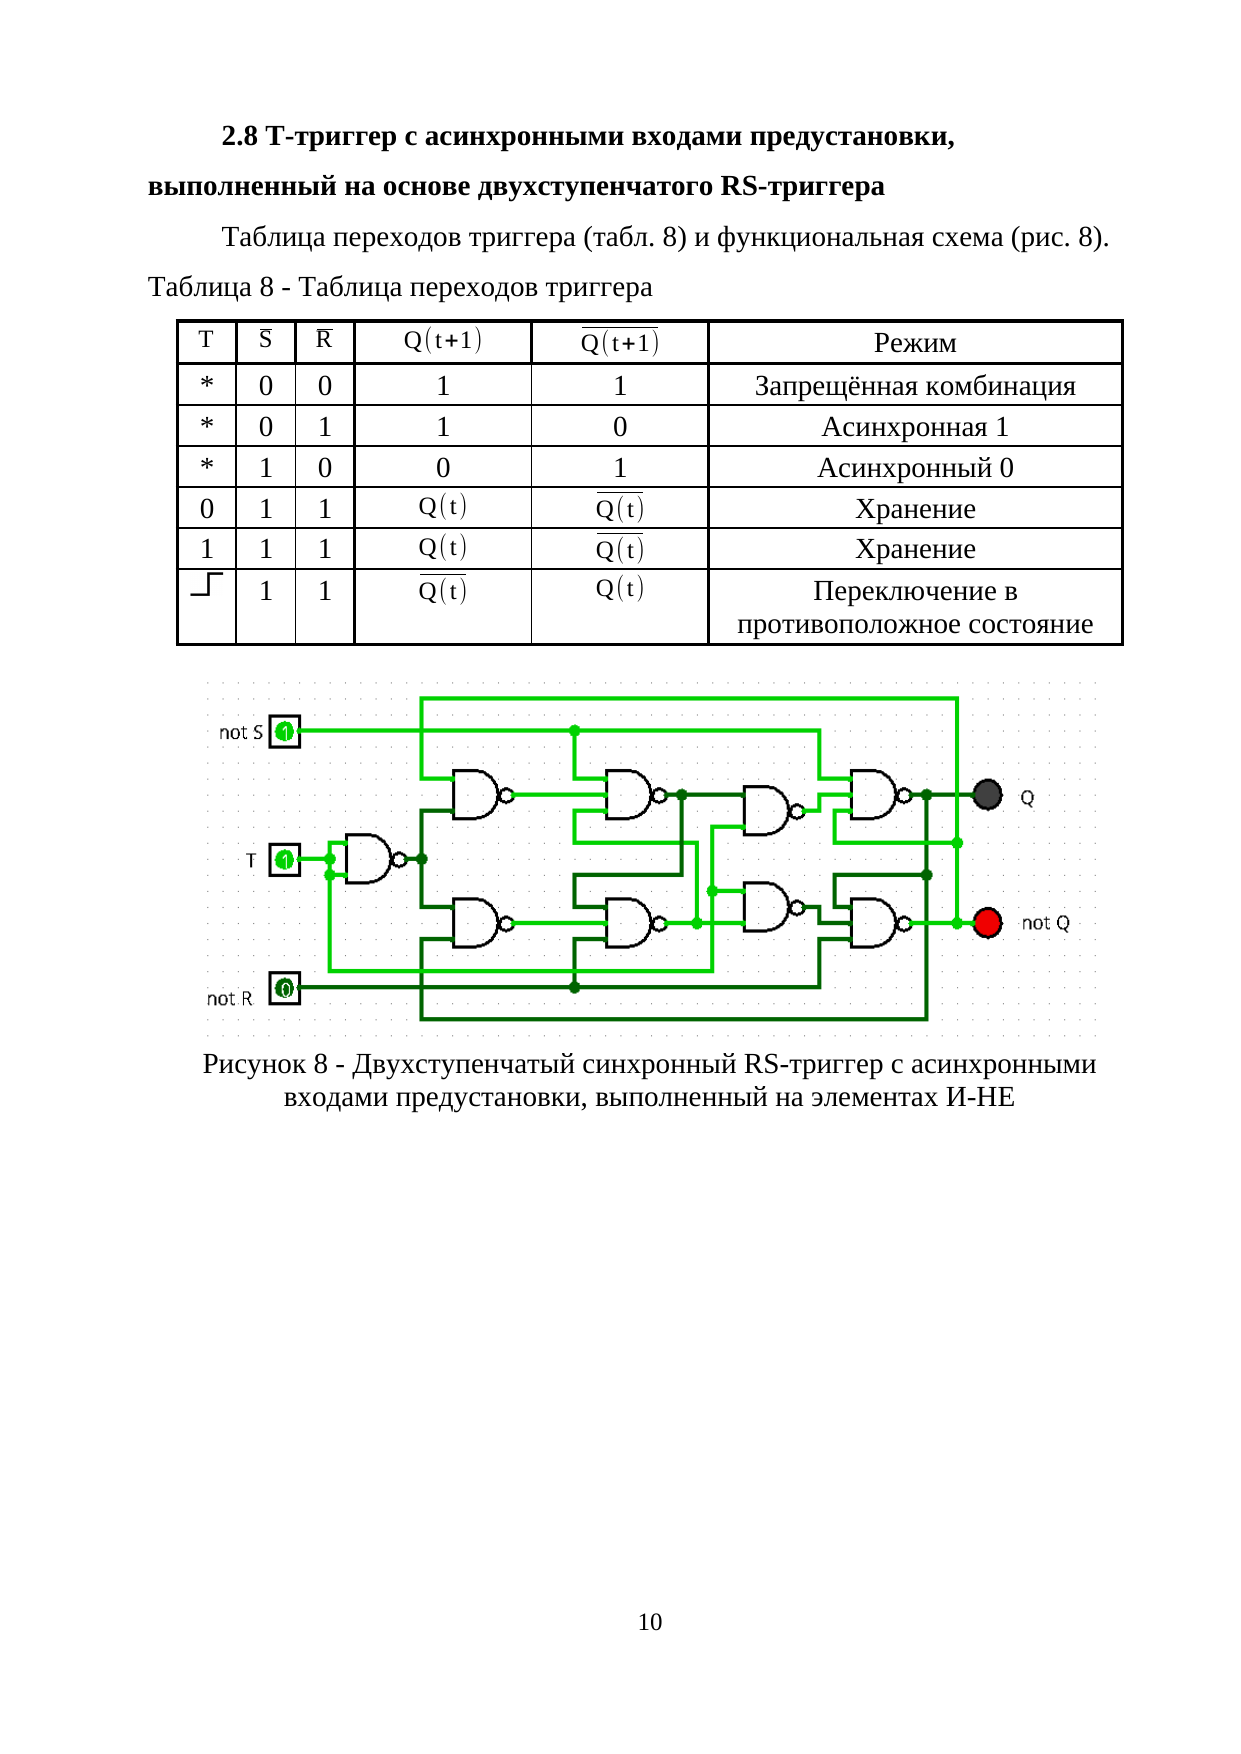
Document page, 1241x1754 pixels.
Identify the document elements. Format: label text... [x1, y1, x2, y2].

text 2.8 Т-триггер с асинхронными входами предустановки, выполненный на основе двухступенчатого RS-триггера [148, 118, 1152, 202]
table_cell 1 [296, 406, 353, 445]
table_cell * [179, 406, 235, 445]
table_cell 0 [296, 447, 353, 486]
table_cell [356, 488, 531, 527]
table_cell [356, 529, 531, 568]
table_cell 1 [356, 365, 531, 404]
table_cell 0 [296, 365, 353, 404]
text Таблица переходов триггера (табл. 8) и функциональная схема (рис. 8). [148, 219, 1152, 252]
table_cell 1 [237, 488, 295, 527]
table_cell [532, 488, 707, 527]
table_cell Асинхронная 1 [710, 406, 1121, 445]
table_cell 1 [296, 570, 353, 643]
table_cell 1 [356, 406, 531, 445]
table_cell 1 [532, 447, 707, 486]
table_cell 0 [179, 488, 235, 527]
text Рисунок 8 - Двухступенчатый синхронный RS-триггер с асинхронными входами предустановки, выполненный на элементах И-НЕ [193, 1046, 1106, 1113]
table_header [533, 323, 707, 362]
table_cell Переключение в противоположное состояние [710, 570, 1121, 643]
table_cell 1 [179, 529, 235, 568]
table_cell 1 [237, 529, 295, 568]
picture [190, 572, 224, 596]
table_cell Хранение [710, 529, 1121, 568]
table_cell 1 [296, 488, 353, 527]
table_cell 1 [296, 529, 353, 568]
table_header [356, 323, 530, 362]
table_cell * [179, 447, 235, 486]
table_cell Асинхронный 0 [710, 447, 1121, 486]
table_cell [532, 570, 707, 643]
table_cell 1 [237, 570, 295, 643]
table_cell 0 [237, 406, 295, 445]
table_header [297, 323, 353, 362]
table_cell [532, 529, 707, 568]
text Таблица 8 - Таблица переходов триггера [148, 269, 1152, 303]
table_cell 1 [532, 365, 707, 404]
table_cell 1 [237, 447, 295, 486]
table_cell [356, 570, 531, 643]
table_cell Запрещённая комбинация [710, 365, 1121, 404]
table_cell 0 [532, 406, 707, 445]
picture [193, 676, 1107, 1046]
table_cell Хранение [710, 488, 1121, 527]
table_header [179, 323, 235, 362]
table_cell [179, 570, 235, 643]
table_cell * [179, 365, 235, 404]
table_cell 0 [356, 447, 531, 486]
table_header [238, 323, 294, 362]
table_header Режим [710, 323, 1121, 362]
table_cell 0 [237, 365, 295, 404]
